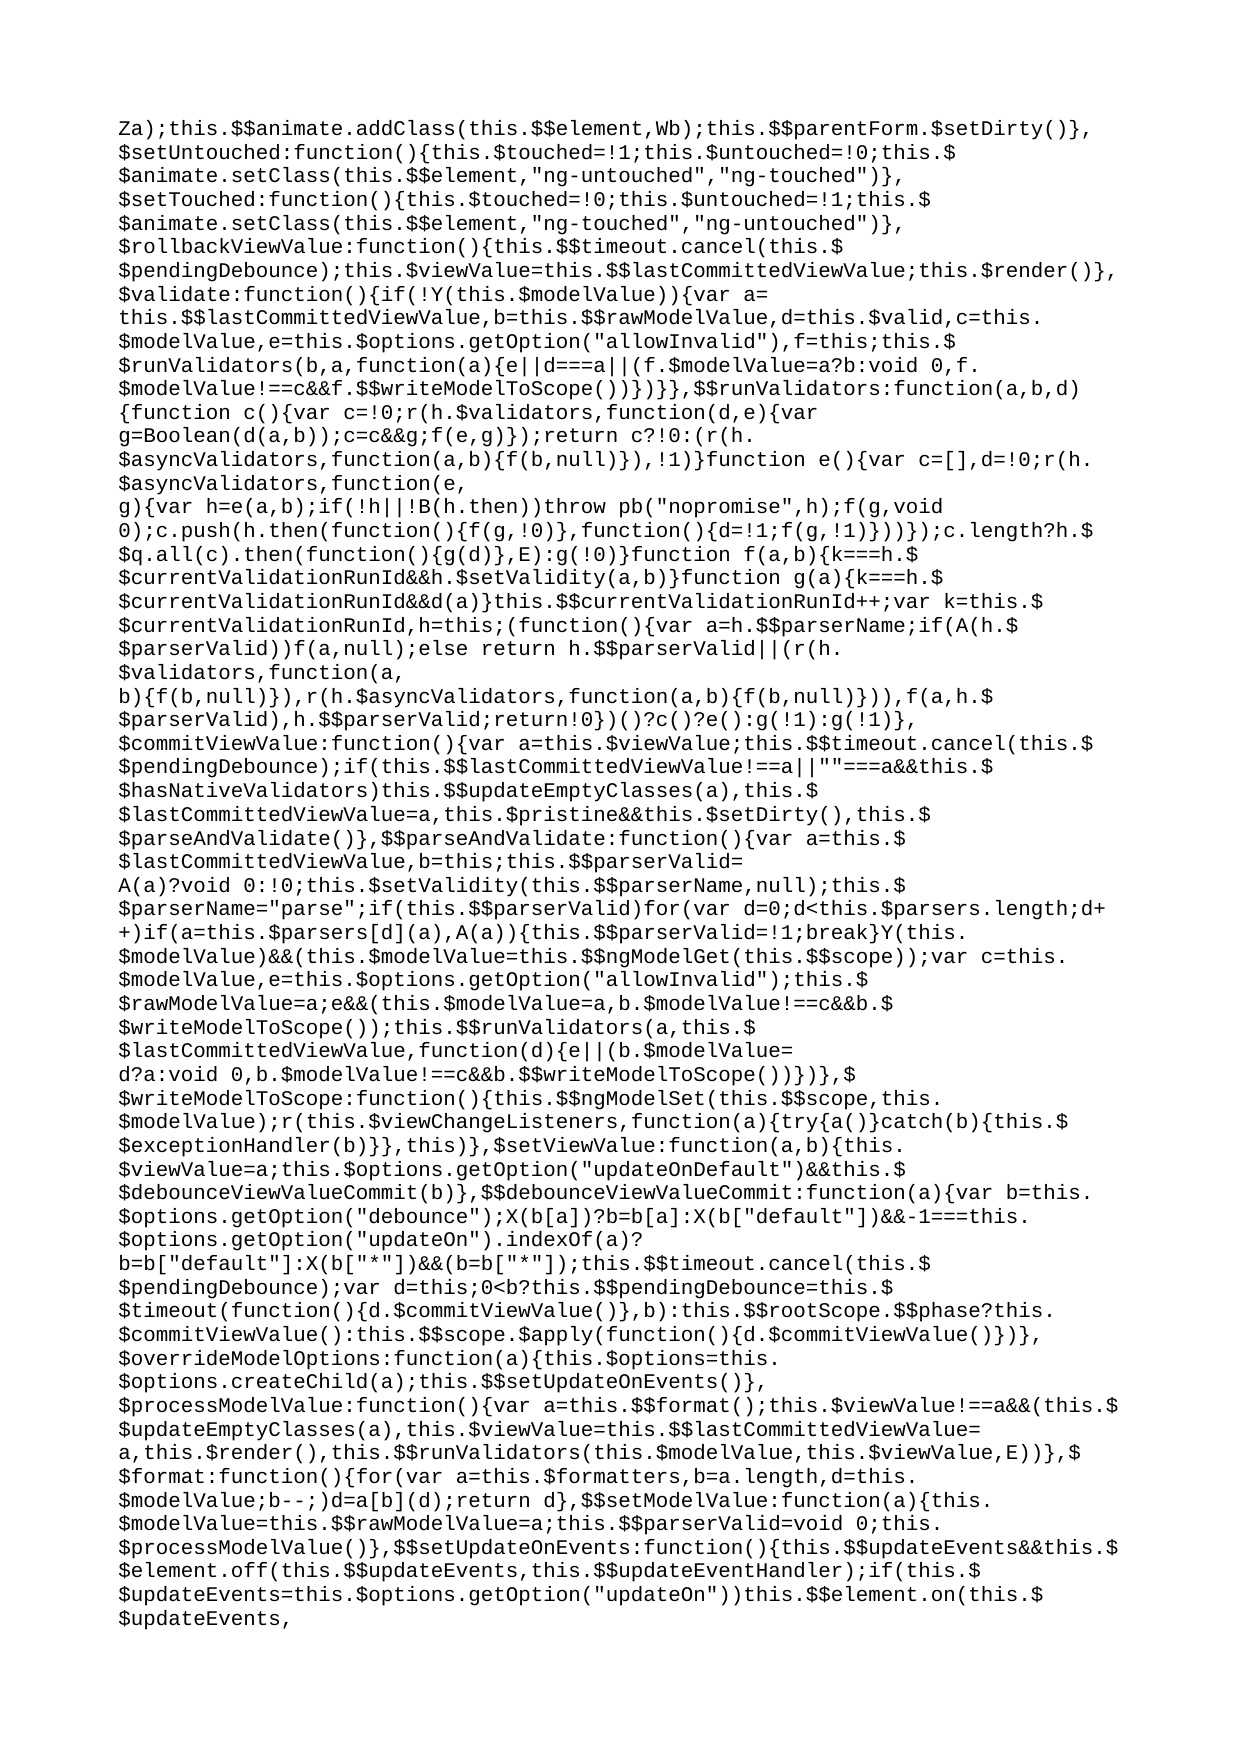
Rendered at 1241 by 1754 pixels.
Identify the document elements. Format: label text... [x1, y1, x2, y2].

text Za);this.$$animate.addClass(this.$$element,Wb);this.$$parentForm.$setDirty()},$setUntouched:function(){this.$touched=!1;this.$untouched=!0;this.$$animate.setClass(this.$$element,"ng-untouched","ng-touched")},$setTouched:function(){this.$touched=!0;this.$untouched=!1;this.$$animate.setClass(this.$$element,"ng-touched","ng-untouched")},$rollbackViewValue:function(){this.$$timeout.cancel(this.$$pendingDebounce);this.$viewValue=this.$$lastCommittedViewValue;this.$render()},$validate:function(){if(!Y(this.$modelValue)){var a= [118, 118, 1122, 307]
text b=b["default"]:X(b["*"])&&(b=b["*"]);this.$$timeout.cancel(this.$$pendingDebounce);var d=this;0<b?this.$$pendingDebounce=this.$$timeout(function(){d.$commitViewValue()},b):this.$$rootScope.$$phase?this.$commitViewValue():this.$$scope.$apply(function(){d.$commitViewValue()})},$overrideModelOptions:function(a){this.$options=this.$options.createChild(a);this.$$setUpdateOnEvents()},$processModelValue:function(){var a=this.$$format();this.$viewValue!==a&&(this.$$updateEmptyClasses(a),this.$viewValue=this.$$lastCommittedViewValue= [118, 1253, 1122, 1442]
text a,this.$render(),this.$$runValidators(this.$modelValue,this.$viewValue,E))},$$format:function(){for(var a=this.$formatters,b=a.length,d=this.$modelValue;b--;)d=a[b](d);return d},$$setModelValue:function(a){this.$modelValue=this.$$rawModelValue=a;this.$$parserValid=void 0;this.$processModelValue()},$$setUpdateOnEvents:function(){this.$$updateEvents&&this.$$element.off(this.$$updateEvents,this.$$updateEventHandler);if(this.$$updateEvents=this.$options.getOption("updateOn"))this.$$element.on(this.$$updateEvents, [118, 1442, 1122, 1631]
text A(a)?void 0:!0;this.$setValidity(this.$$parserName,null);this.$$parserName="parse";if(this.$$parserValid)for(var d=0;d<this.$parsers.length;d++)if(a=this.$parsers[d](a),A(a)){this.$$parserValid=!1;break}Y(this.$modelValue)&&(this.$modelValue=this.$$ngModelGet(this.$$scope));var c=this.$modelValue,e=this.$options.getOption("allowInvalid");this.$$rawModelValue=a;e&&(this.$modelValue=a,b.$modelValue!==c&&b.$$writeModelToScope());this.$$runValidators(a,this.$$lastCommittedViewValue,function(d){e||(b.$modelValue= [118, 875, 1122, 1064]
text this.$$lastCommittedViewValue,b=this.$$rawModelValue,d=this.$valid,c=this.$modelValue,e=this.$options.getOption("allowInvalid"),f=this;this.$$runValidators(b,a,function(a){e||d===a||(f.$modelValue=a?b:void 0,f.$modelValue!==c&&f.$$writeModelToScope())})}},$$runValidators:function(a,b,d){function c(){var c=!0;r(h.$validators,function(d,e){var g=Boolean(d(a,b));c=c&&g;f(e,g)});return c?!0:(r(h.$asyncValidators,function(a,b){f(b,null)}),!1)}function e(){var c=[],d=!0;r(h.$asyncValidators,function(e, [118, 307, 1122, 496]
text b){f(b,null)}),r(h.$asyncValidators,function(a,b){f(b,null)})),f(a,h.$$parserValid),h.$$parserValid;return!0})()?c()?e():g(!1):g(!1)},$commitViewValue:function(){var a=this.$viewValue;this.$$timeout.cancel(this.$$pendingDebounce);if(this.$$lastCommittedViewValue!==a||""===a&&this.$$hasNativeValidators)this.$$updateEmptyClasses(a),this.$$lastCommittedViewValue=a,this.$pristine&&this.$setDirty(),this.$$parseAndValidate()},$$parseAndValidate:function(){var a=this.$$lastCommittedViewValue,b=this;this.$$parserValid= [118, 686, 1122, 875]
text g){var h=e(a,b);if(!h||!B(h.then))throw pb("nopromise",h);f(g,void 0);c.push(h.then(function(){f(g,!0)},function(){d=!1;f(g,!1)}))});c.length?h.$$q.all(c).then(function(){g(d)},E):g(!0)}function f(a,b){k===h.$$currentValidationRunId&&h.$setValidity(a,b)}function g(a){k===h.$$currentValidationRunId&&d(a)}this.$$currentValidationRunId++;var k=this.$$currentValidationRunId,h=this;(function(){var a=h.$$parserName;if(A(h.$$parserValid))f(a,null);else return h.$$parserValid||(r(h.$validators,function(a, [118, 496, 1122, 686]
text d?a:void 0,b.$modelValue!==c&&b.$$writeModelToScope())})},$$writeModelToScope:function(){this.$$ngModelSet(this.$$scope,this.$modelValue);r(this.$viewChangeListeners,function(a){try{a()}catch(b){this.$$exceptionHandler(b)}},this)},$setViewValue:function(a,b){this.$viewValue=a;this.$options.getOption("updateOnDefault")&&this.$$debounceViewValueCommit(b)},$$debounceViewValueCommit:function(a){var b=this.$options.getOption("debounce");X(b[a])?b=b[a]:X(b["default"])&&-1===this.$options.getOption("updateOn").indexOf(a)? [118, 1064, 1122, 1253]
